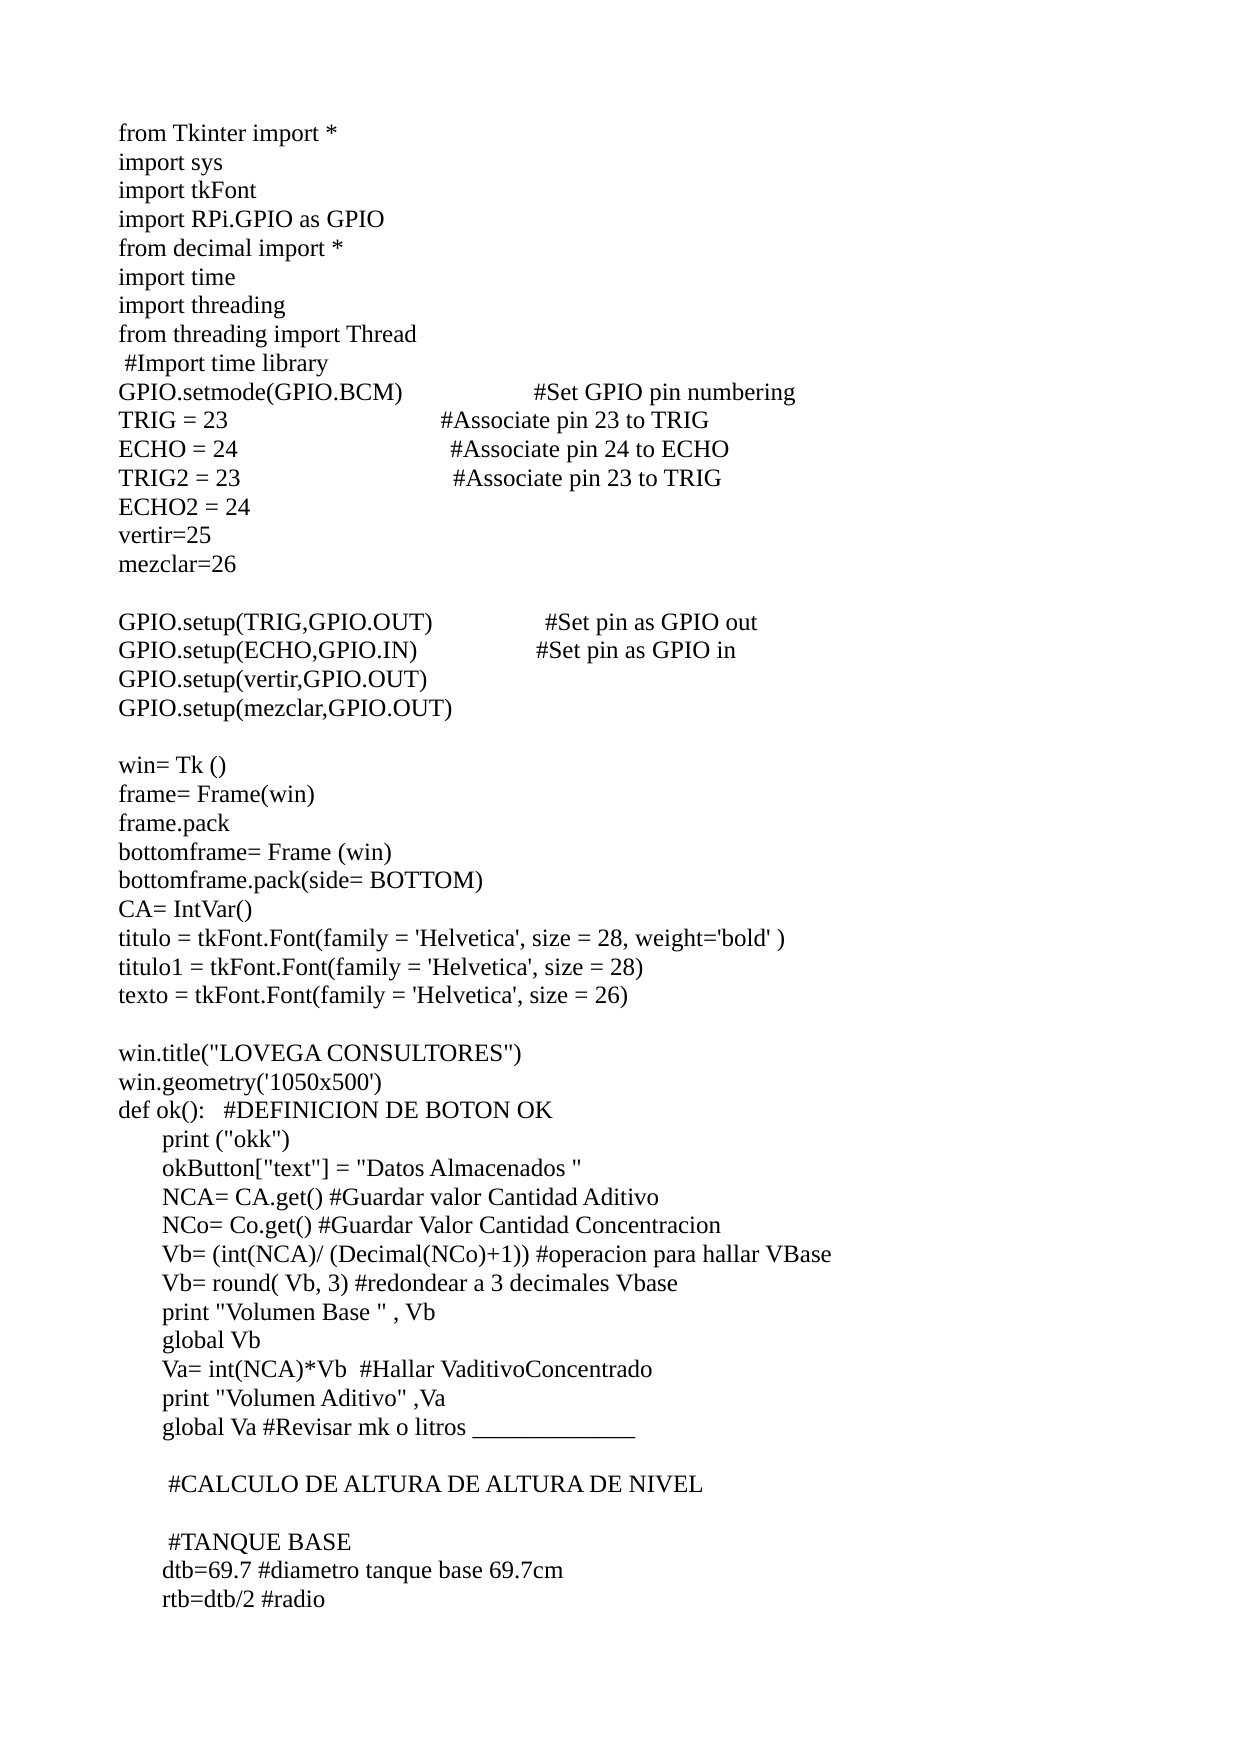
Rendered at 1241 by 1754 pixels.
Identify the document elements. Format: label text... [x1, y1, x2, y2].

text import RPi.GPIO as GPIO [118, 204, 1122, 233]
text #Import time library [118, 348, 1122, 377]
text import time [118, 262, 1122, 291]
text bottomframe= Frame (win) [118, 837, 1122, 866]
text import tkFont [118, 176, 1122, 204]
text Vb= (int(NCA)/ (Decimal(NCo)+1)) #operacion para hallar VBase [118, 1239, 1122, 1268]
text global Vb [118, 1326, 1122, 1354]
text NCA= CA.get() #Guardar valor Cantidad Aditivo [118, 1182, 1122, 1211]
text TRIG = 23 #Associate pin 23 to TRIG [118, 406, 1122, 434]
text mezclar=26 [118, 549, 1122, 578]
text GPIO.setup(ECHO,GPIO.IN) #Set pin as GPIO in [118, 636, 1122, 664]
text win.geometry('1050x500') [118, 1067, 1122, 1096]
text print "Volumen Base " , Vb [118, 1297, 1122, 1326]
text ECHO = 24 #Associate pin 24 to ECHO [118, 434, 1122, 463]
text okButton["text"] = "Datos Almacenados " [118, 1153, 1122, 1182]
text titulo = tkFont.Font(family = 'Helvetica', size = 28, weight='bold' ) [118, 923, 1122, 952]
text Va= int(NCA)*Vb #Hallar VaditivoConcentrado [118, 1354, 1122, 1383]
text global Va #Revisar mk o litros _____________ [118, 1412, 1122, 1441]
text win.title("LOVEGA CONSULTORES") [118, 1038, 1122, 1067]
text print ("okk") [118, 1124, 1122, 1153]
text dtb=69.7 #diametro tanque base 69.7cm [118, 1556, 1122, 1584]
text import sys [118, 147, 1122, 176]
text NCo= Co.get() #Guardar Valor Cantidad Concentracion [118, 1211, 1122, 1239]
text #CALCULO DE ALTURA DE ALTURA DE NIVEL [118, 1469, 1122, 1498]
text from threading import Thread [118, 319, 1122, 348]
text texto = tkFont.Font(family = 'Helvetica', size = 26) [118, 981, 1122, 1009]
text GPIO.setup(TRIG,GPIO.OUT) #Set pin as GPIO out [118, 607, 1122, 636]
text GPIO.setup(vertir,GPIO.OUT) [118, 664, 1122, 693]
text rtb=dtb/2 #radio [118, 1584, 1122, 1613]
text CA= IntVar() [118, 894, 1122, 923]
text from decimal import * [118, 233, 1122, 262]
text win= Tk () [118, 751, 1122, 779]
text import threading [118, 291, 1122, 319]
text frame= Frame(win) [118, 779, 1122, 808]
text titulo1 = tkFont.Font(family = 'Helvetica', size = 28) [118, 952, 1122, 981]
text Vb= round( Vb, 3) #redondear a 3 decimales Vbase [118, 1268, 1122, 1297]
text #TANQUE BASE [118, 1527, 1122, 1556]
text vertir=25 [118, 521, 1122, 549]
text from Tkinter import * [118, 118, 1122, 147]
text TRIG2 = 23 #Associate pin 23 to TRIG [118, 463, 1122, 492]
text def ok(): #DEFINICION DE BOTON OK [118, 1096, 1122, 1124]
text print "Volumen Aditivo" ,Va [118, 1383, 1122, 1412]
text frame.pack [118, 808, 1122, 837]
text bottomframe.pack(side= BOTTOM) [118, 866, 1122, 894]
text GPIO.setmode(GPIO.BCM) #Set GPIO pin numbering [118, 377, 1122, 406]
text ECHO2 = 24 [118, 492, 1122, 521]
text GPIO.setup(mezclar,GPIO.OUT) [118, 693, 1122, 722]
